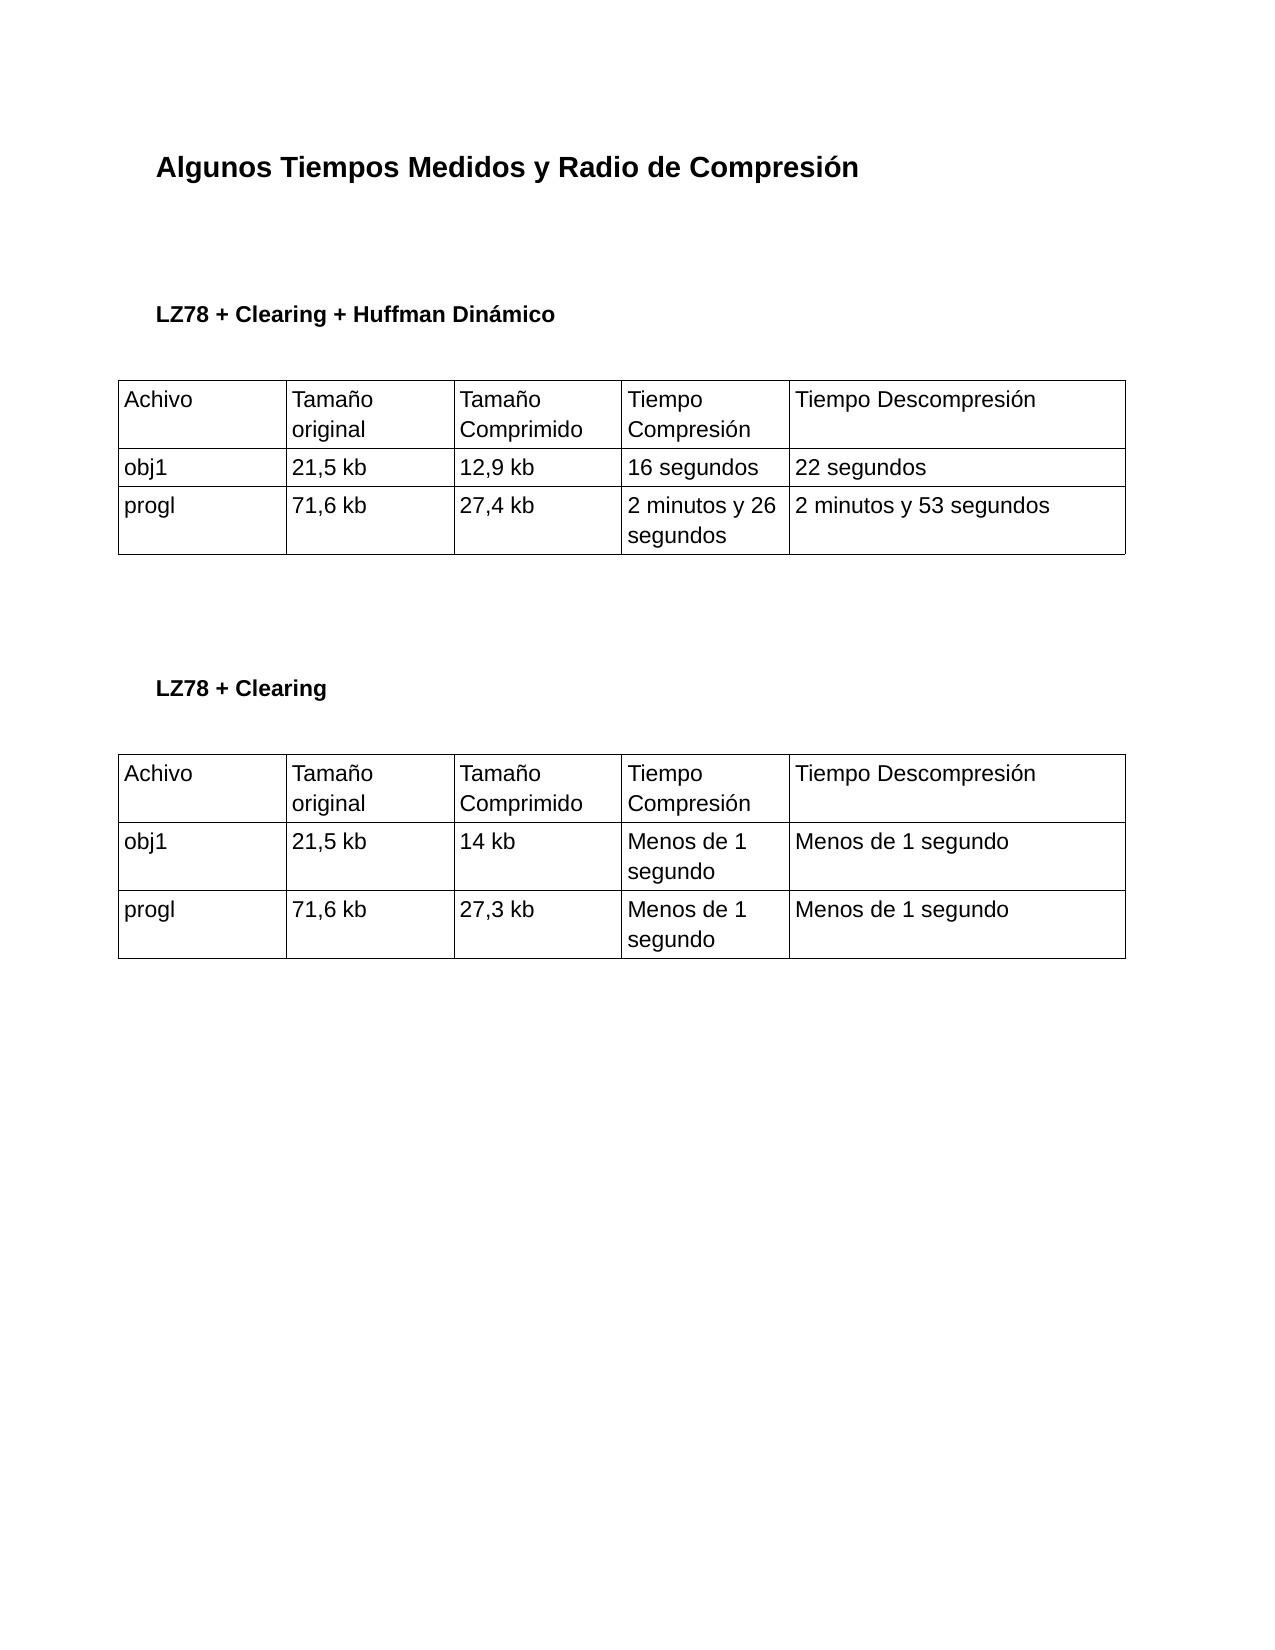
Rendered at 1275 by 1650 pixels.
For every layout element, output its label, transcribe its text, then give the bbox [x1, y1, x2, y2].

table_cell 22 segundos [790, 449, 1125, 486]
table_cell Menos de 1 segundo [790, 823, 1125, 890]
table_header Tiempo Compresión [622, 381, 789, 448]
table_cell 2 minutos y 53 segundos [790, 487, 1125, 554]
table_header Tamaño original [287, 755, 454, 822]
table_cell 27,3 kb [455, 891, 621, 958]
table_cell Menos de 1 segundo [790, 891, 1125, 958]
table_cell 71,6 kb [287, 487, 454, 554]
table_header Tamaño original [287, 381, 454, 448]
table_header Tamaño Comprimido [455, 755, 621, 822]
table_cell obj1 [119, 449, 286, 486]
table_cell progl [119, 891, 286, 958]
table_header Tiempo Descompresión [790, 381, 1125, 448]
table_header Tiempo Compresión [622, 755, 789, 822]
text Algunos Tiempos Medidos y Radio de Compresión [118, 150, 1125, 183]
table_cell 21,5 kb [287, 823, 454, 890]
text LZ78 + Clearing + Huffman Dinámico [118, 301, 1125, 327]
table_header Tiempo Descompresión [790, 755, 1125, 822]
table_cell 21,5 kb [287, 449, 454, 486]
table_cell Menos de 1 segundo [622, 891, 789, 958]
table_header Achivo [119, 381, 286, 448]
table_header Achivo [119, 755, 286, 822]
table_cell 16 segundos [622, 449, 789, 486]
table_cell 2 minutos y 26 segundos [622, 487, 789, 554]
table_cell 12,9 kb [455, 449, 621, 486]
table_header Tamaño Comprimido [455, 381, 621, 448]
table_cell Menos de 1 segundo [622, 823, 789, 890]
table_cell 14 kb [455, 823, 621, 890]
table_cell obj1 [119, 823, 286, 890]
table_cell 71,6 kb [287, 891, 454, 958]
table_cell progl [119, 487, 286, 554]
text LZ78 + Clearing [118, 675, 1125, 701]
table_cell 27,4 kb [455, 487, 621, 554]
